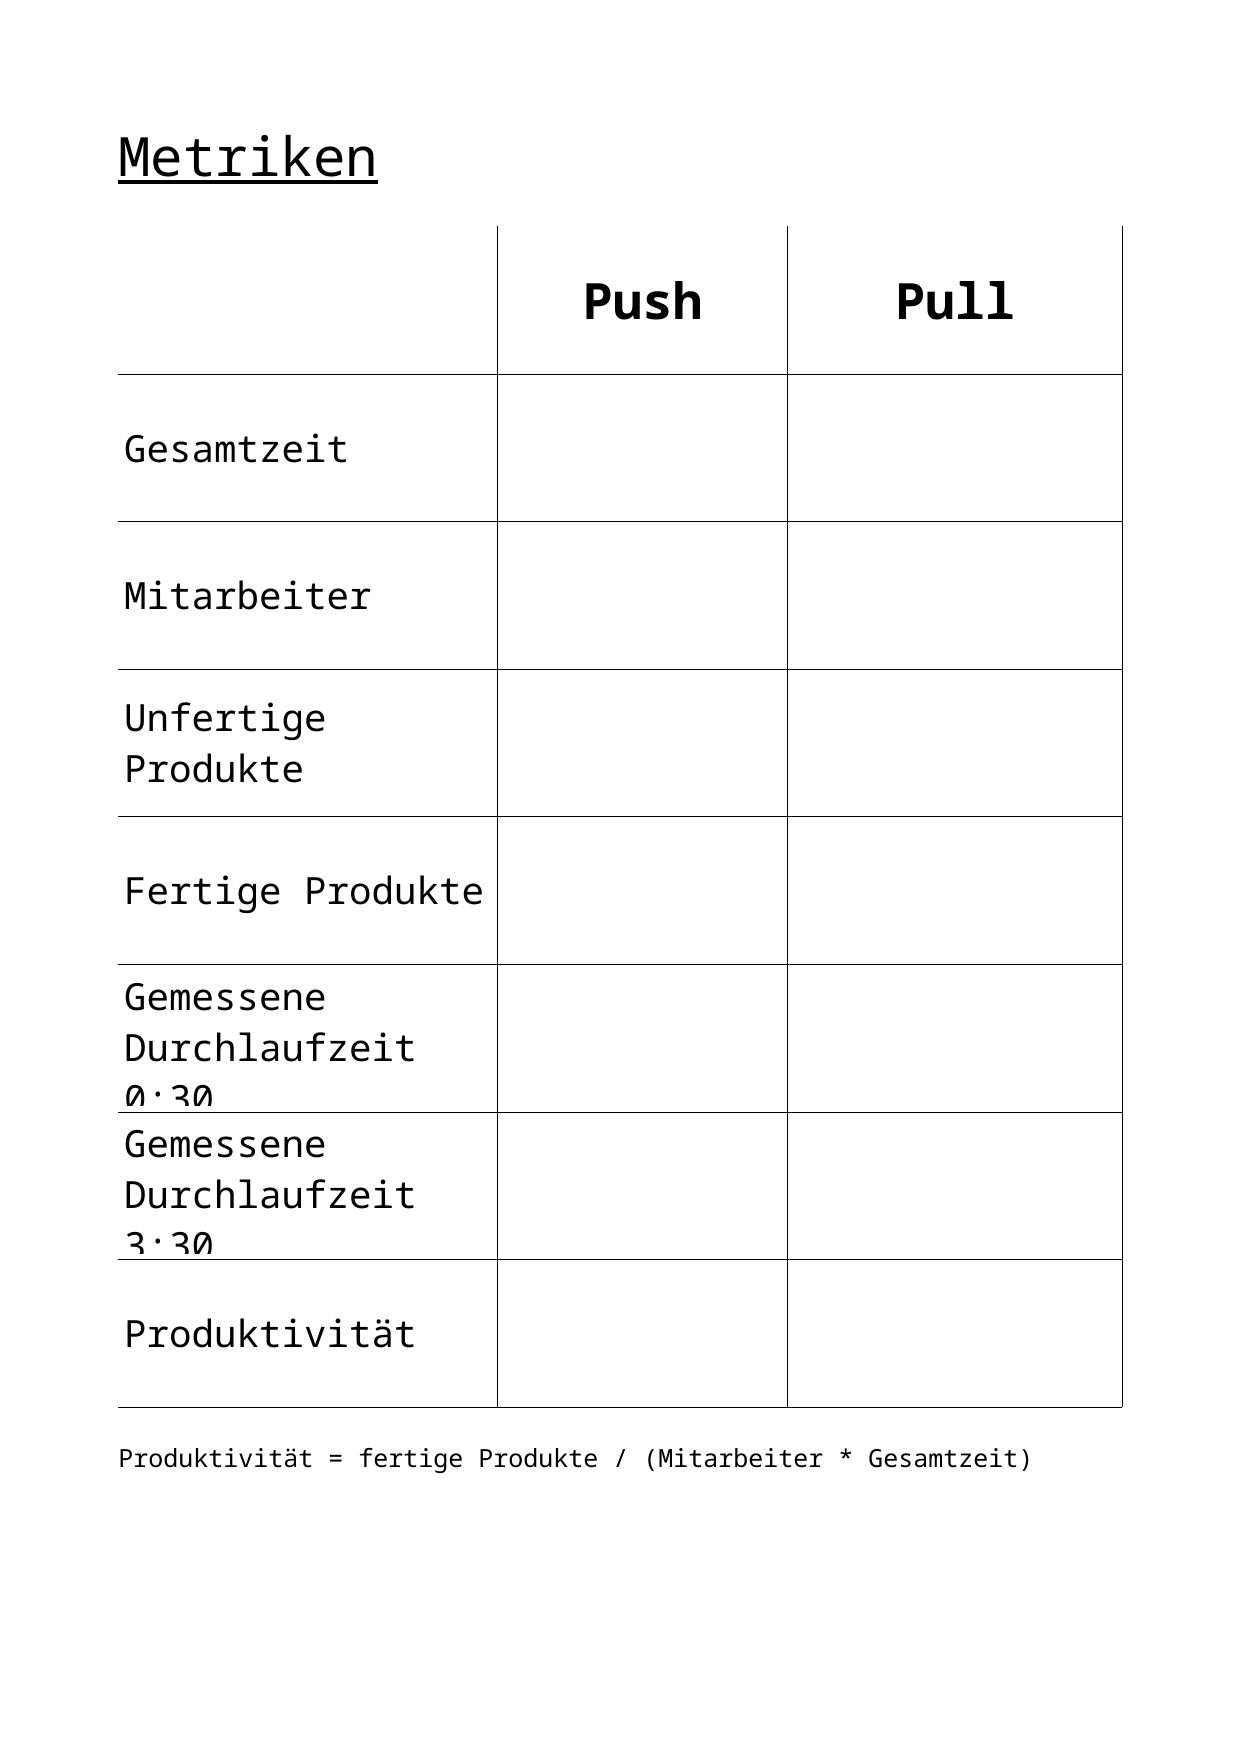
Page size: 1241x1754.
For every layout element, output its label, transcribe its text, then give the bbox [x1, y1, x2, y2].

table_cell [788, 375, 1122, 521]
table_cell Gesamtzeit [118, 375, 497, 521]
table_cell [788, 1113, 1122, 1259]
table_cell [498, 1260, 787, 1407]
table_cell [788, 965, 1122, 1112]
text Metriken [118, 118, 1122, 192]
table_header Pull [788, 226, 1122, 373]
table_cell Fertige Produkte [118, 817, 497, 964]
table_cell [788, 522, 1122, 669]
table_cell Gemessene Durchlaufzeit 3:30 [118, 1113, 497, 1259]
table_cell Gemessene Durchlaufzeit 0:30 [118, 965, 497, 1112]
text Produktivität = fertige Produkte / (Mitarbeiter * Gesamtzeit) [118, 1441, 1122, 1475]
table_cell [498, 965, 787, 1112]
table_cell [788, 817, 1122, 964]
table_cell [788, 1260, 1122, 1407]
table_header Push [498, 226, 787, 373]
table_cell [498, 817, 787, 964]
table_cell Mitarbeiter [118, 522, 497, 669]
table_cell Unfertige Produkte [118, 670, 497, 816]
table_cell [498, 522, 787, 669]
table_header [118, 226, 497, 373]
table_cell [788, 670, 1122, 816]
table_cell [498, 1113, 787, 1259]
table_cell [498, 670, 787, 816]
table_cell [498, 375, 787, 521]
table_cell Produktivität [118, 1260, 497, 1407]
